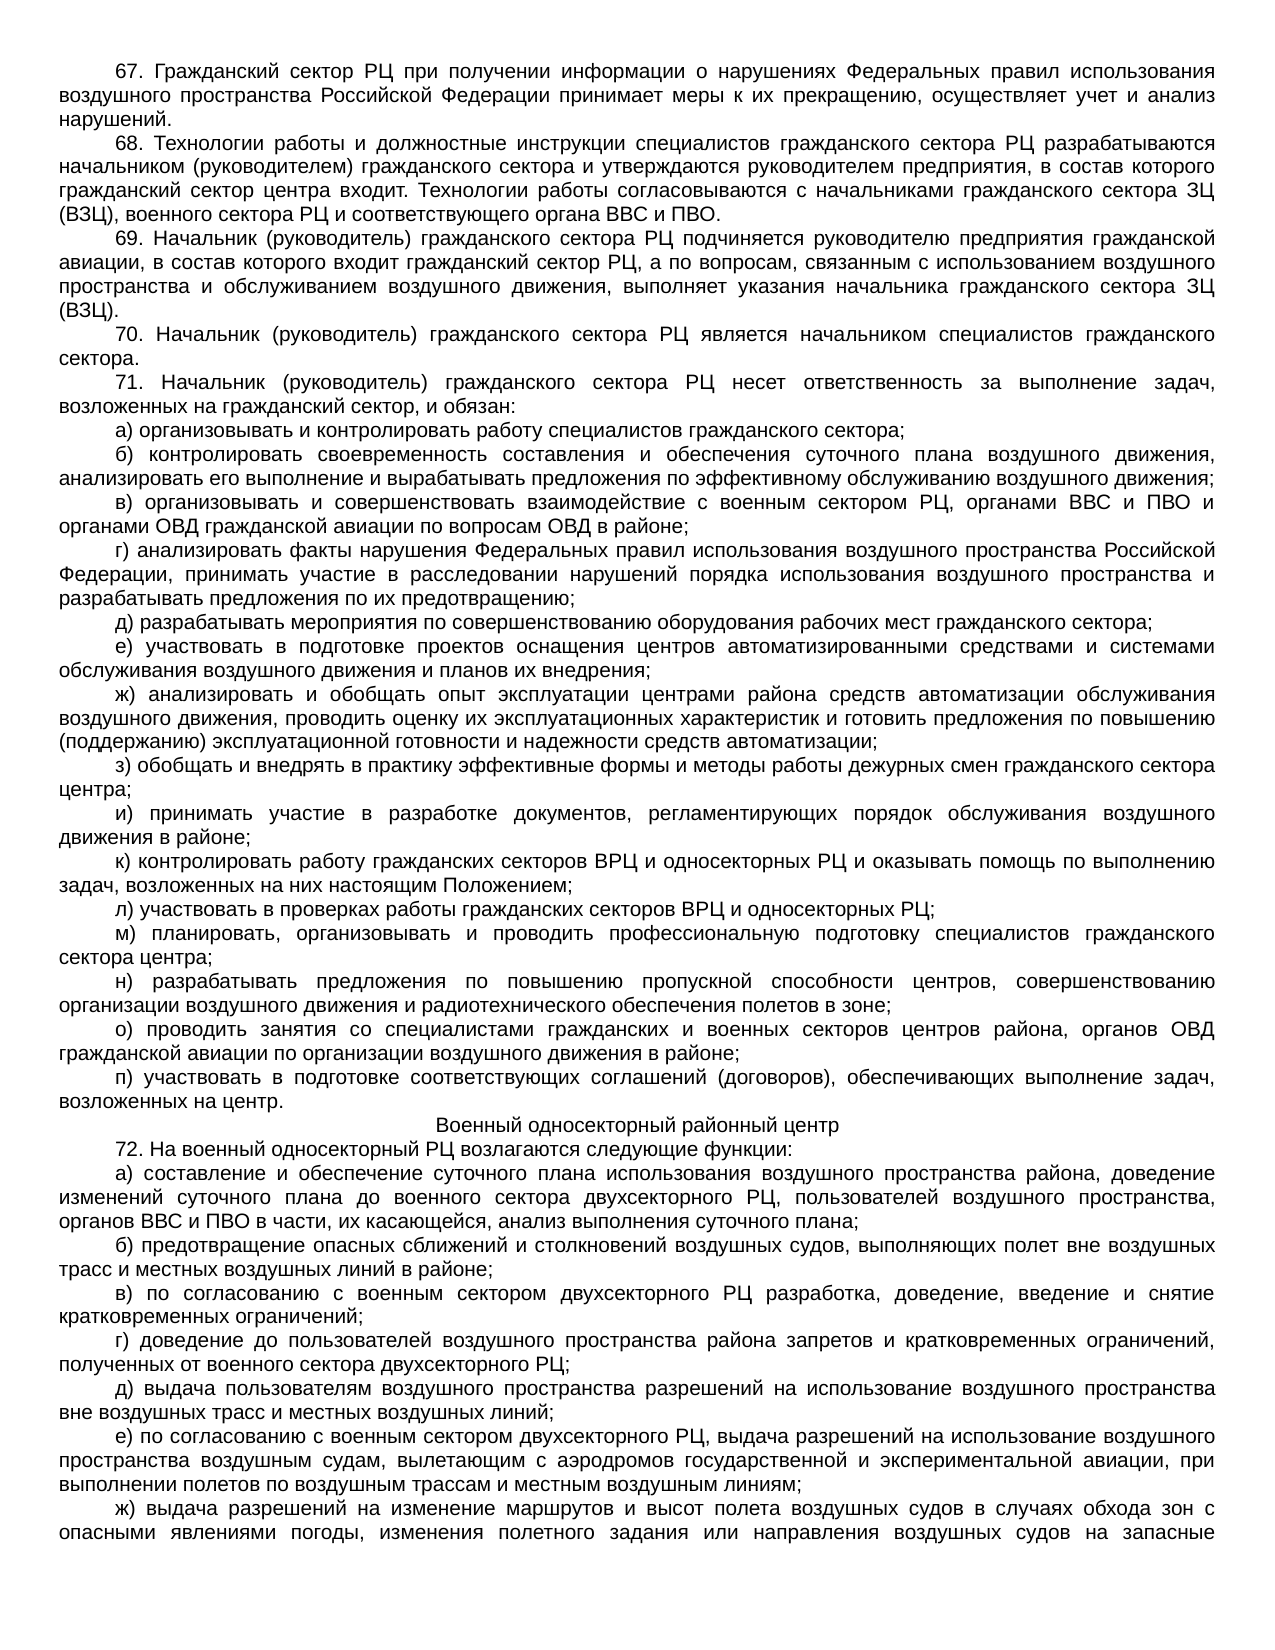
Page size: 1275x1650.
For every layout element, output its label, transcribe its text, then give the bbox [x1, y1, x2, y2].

text 71. Начальник (руководитель) гражданского сектора РЦ несет ответственность за выполнение задач, возложенных на гражданский сектор, и обязан: [58, 370, 1216, 418]
text Военный односекторный районный центр [58, 1113, 1216, 1137]
text 72. На военный односекторный РЦ возлагаются следующие функции: [58, 1137, 1216, 1161]
text б) контролировать своевременность составления и обеспечения суточного плана воздушного движения, анализировать его выполнение и вырабатывать предложения по эффективному обслуживанию воздушного движения; [58, 442, 1216, 490]
text г) доведение до пользователей воздушного пространства района запретов и кратковременных ограничений, полученных от военного сектора двухсекторного РЦ; [58, 1328, 1216, 1376]
text в) по согласованию с военным сектором двухсекторного РЦ разработка, доведение, введение и снятие кратковременных ограничений; [58, 1280, 1216, 1328]
text а) организовывать и контролировать работу специалистов гражданского сектора; [58, 418, 1216, 442]
text и) принимать участие в разработке документов, регламентирующих порядок обслуживания воздушного движения в районе; [58, 801, 1216, 849]
text д) выдача пользователям воздушного пространства разрешений на использование воздушного пространства вне воздушных трасс и местных воздушных линий; [58, 1376, 1216, 1424]
text ж) анализировать и обобщать опыт эксплуатации центрами района средств автоматизации обслуживания воздушного движения, проводить оценку их эксплуатационных характеристик и готовить предложения по повышению (поддержанию) эксплуатационной готовности и надежности средств автоматизации; [58, 681, 1216, 753]
text з) обобщать и внедрять в практику эффективные формы и методы работы дежурных смен гражданского сектора центра; [58, 753, 1216, 801]
text 67. Гражданский сектор РЦ при получении информации о нарушениях Федеральных правил использования воздушного пространства Российской Федерации принимает меры к их прекращению, осуществляет учет и анализ нарушений. [58, 58, 1216, 130]
text а) составление и обеспечение суточного плана использования воздушного пространства района, доведение изменений суточного плана до военного сектора двухсекторного РЦ, пользователей воздушного пространства, органов ВВС и ПВО в части, их касающейся, анализ выполнения суточного плана; [58, 1161, 1216, 1232]
text н) разрабатывать предложения по повышению пропускной способности центров, совершенствованию организации воздушного движения и радиотехнического обеспечения полетов в зоне; [58, 969, 1216, 1017]
text л) участвовать в проверках работы гражданских секторов ВРЦ и односекторных РЦ; [58, 897, 1216, 921]
text в) организовывать и совершенствовать взаимодействие с военным сектором РЦ, органами ВВС и ПВО и органами ОВД гражданской авиации по вопросам ОВД в районе; [58, 490, 1216, 538]
text п) участвовать в подготовке соответствующих соглашений (договоров), обеспечивающих выполнение задач, возложенных на центр. [58, 1065, 1216, 1113]
text м) планировать, организовывать и проводить профессиональную подготовку специалистов гражданского сектора центра; [58, 921, 1216, 969]
text 68. Технологии работы и должностные инструкции специалистов гражданского сектора РЦ разрабатываются начальником (руководителем) гражданского сектора и утверждаются руководителем предприятия, в состав которого гражданский сектор центра входит. Технологии работы согласовываются с начальниками гражданского сектора ЗЦ (ВЗЦ), военного сектора РЦ и соответствующего органа ВВС и ПВО. [58, 130, 1216, 226]
text к) контролировать работу гражданских секторов ВРЦ и односекторных РЦ и оказывать помощь по выполнению задач, возложенных на них настоящим Положением; [58, 849, 1216, 897]
text е) по согласованию с военным сектором двухсекторного РЦ, выдача разрешений на использование воздушного пространства воздушным судам, вылетающим с аэродромов государственной и экспериментальной авиации, при выполнении полетов по воздушным трассам и местным воздушным линиям; [58, 1424, 1216, 1496]
text 69. Начальник (руководитель) гражданского сектора РЦ подчиняется руководителю предприятия гражданской авиации, в состав которого входит гражданский сектор РЦ, а по вопросам, связанным с использованием воздушного пространства и обслуживанием воздушного движения, выполняет указания начальника гражданского сектора ЗЦ (ВЗЦ). [58, 226, 1216, 322]
text е) участвовать в подготовке проектов оснащения центров автоматизированными средствами и системами обслуживания воздушного движения и планов их внедрения; [58, 633, 1216, 681]
text ж) выдача разрешений на изменение маршрутов и высот полета воздушных судов в случаях обхода зон с опасными явлениями погоды, изменения полетного задания или направления воздушных судов на запасные [58, 1496, 1216, 1544]
text б) предотвращение опасных сближений и столкновений воздушных судов, выполняющих полет вне воздушных трасс и местных воздушных линий в районе; [58, 1232, 1216, 1280]
text 70. Начальник (руководитель) гражданского сектора РЦ является начальником специалистов гражданского сектора. [58, 322, 1216, 370]
text о) проводить занятия со специалистами гражданских и военных секторов центров района, органов ОВД гражданской авиации по организации воздушного движения в районе; [58, 1017, 1216, 1065]
text г) анализировать факты нарушения Федеральных правил использования воздушного пространства Российской Федерации, принимать участие в расследовании нарушений порядка использования воздушного пространства и разрабатывать предложения по их предотвращению; [58, 538, 1216, 609]
text д) разрабатывать мероприятия по совершенствованию оборудования рабочих мест гражданского сектора; [58, 609, 1216, 633]
